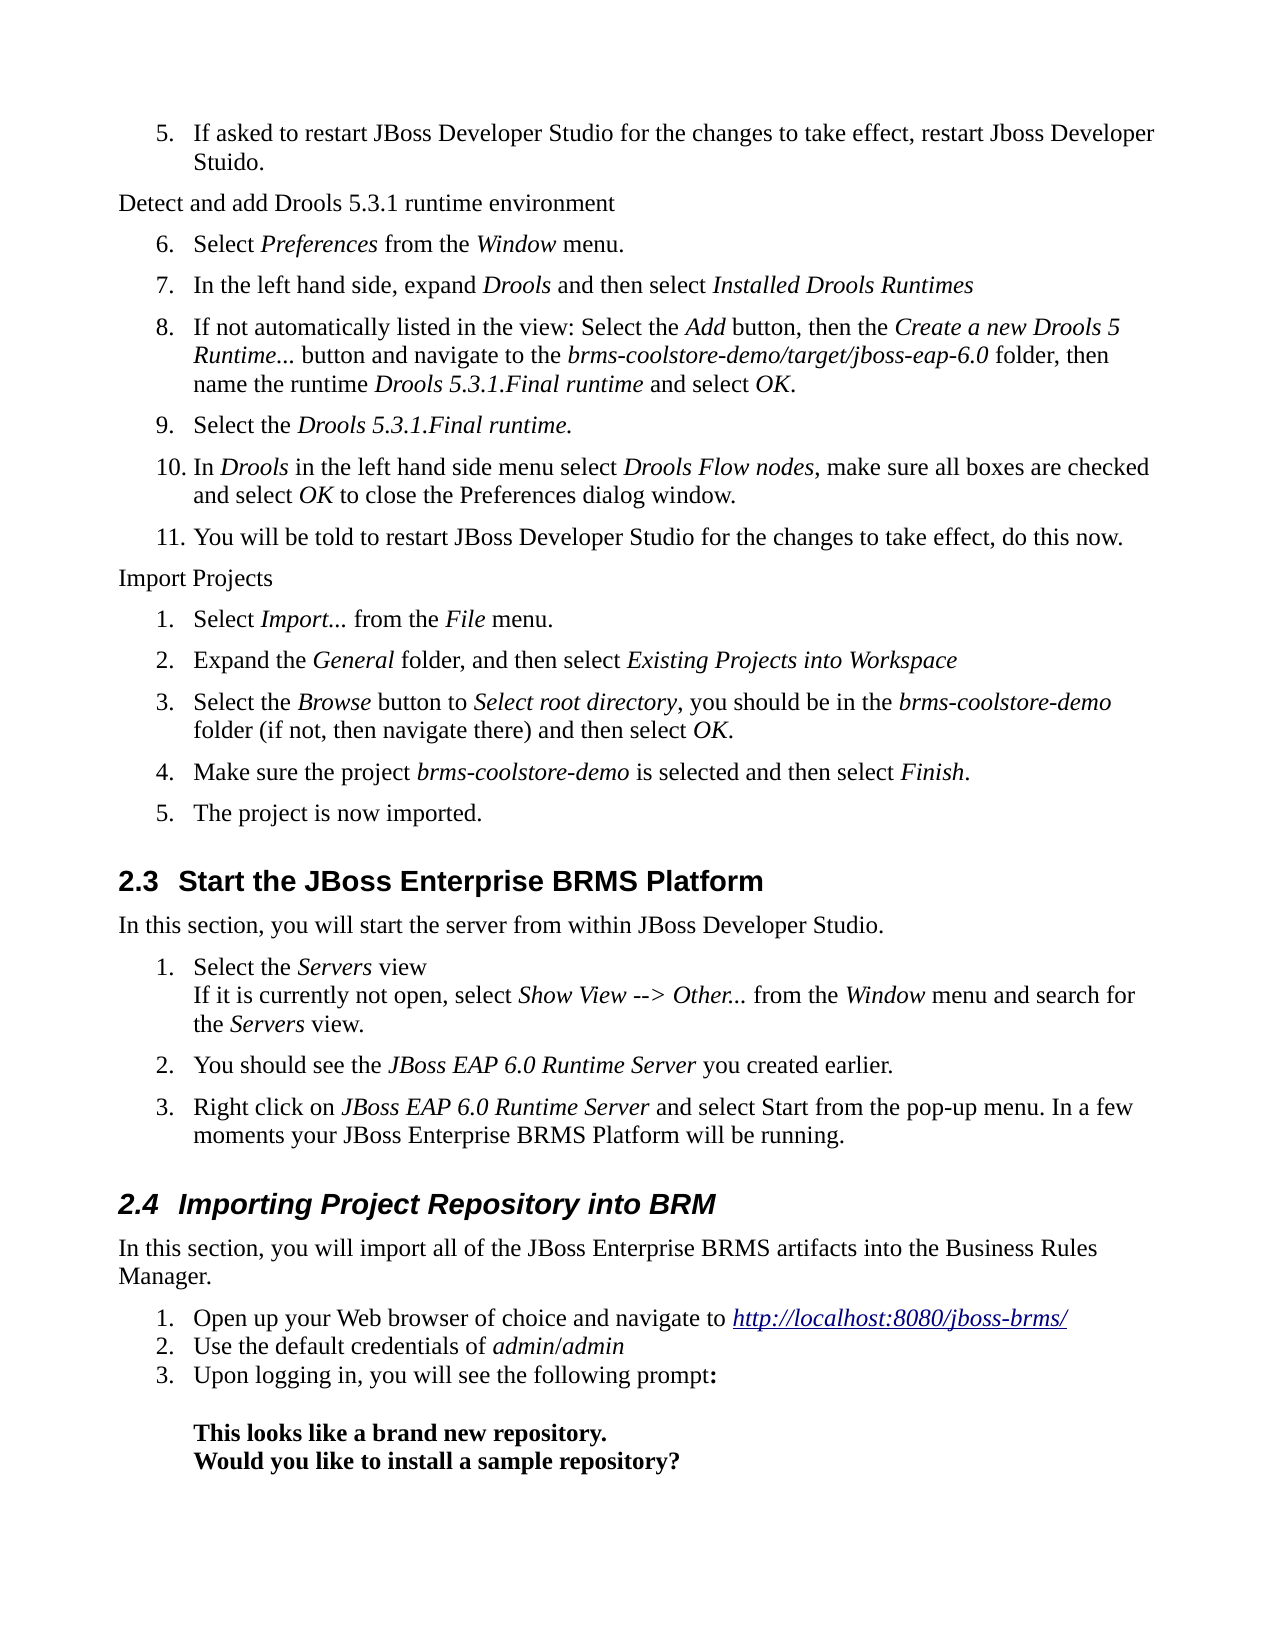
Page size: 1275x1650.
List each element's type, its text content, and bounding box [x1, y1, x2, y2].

list In Drools in the left hand side menu select Drools Flow nodes, make sure all boxes are checked and select OK to close the Preferences dialog window. [156, 452, 1157, 509]
subtitle Start the JBoss Enterprise BRMS Platform [118, 864, 1157, 898]
list The project is now imported. [156, 798, 1157, 827]
list Use the default credentials of admin/admin [156, 1331, 1157, 1360]
list Right click on JBoss EAP 6.0 Runtime Server and select Start from the pop-up menu. In a few moments your JBoss Enterprise BRMS Platform will be running. [156, 1092, 1157, 1149]
list Select the Browse button to Select root directory, you should be in the brms-coolstore-demo folder (if not, then navigate there) and then select OK. [156, 687, 1157, 744]
text Detect and add Drools 5.3.1 runtime environment [118, 188, 1157, 217]
list Select Preferences from the Window menu. [156, 229, 1157, 258]
text In this section, you will start the server from within JBoss Developer Studio. [118, 910, 1157, 939]
list Expand the General folder, and then select Existing Projects into Workspace [156, 646, 1157, 674]
list Make sure the project brms-coolstore-demo is selected and then select Finish. [156, 757, 1157, 786]
list Select the Drools 5.3.1.Final runtime. [156, 411, 1157, 439]
text In this section, you will import all of the JBoss Enterprise BRMS artifacts into the Business Rules Manager. [118, 1233, 1157, 1290]
text Import Projects [118, 563, 1157, 592]
list Open up your Web browser of choice and navigate to http://localhost:8080/jboss-brms/ [156, 1303, 1157, 1331]
list Upon logging in, you will see the following prompt: This looks like a brand new repository. [156, 1360, 1157, 1446]
list In the left hand side, expand Drools and then select Installed Drools Runtimes [156, 271, 1157, 299]
subtitle Importing Project Repository into BRM [118, 1187, 1157, 1220]
list You should see the JBoss EAP 6.0 Runtime Server you created earlier. [156, 1050, 1157, 1079]
list If asked to restart JBoss Developer Studio for the changes to take effect, restart Jboss Developer Stuido. [156, 118, 1157, 176]
list Select Import... from the File menu. [156, 604, 1157, 633]
list Select the Servers view If it is currently not open, select Show View --> Other... from the Window menu and search for the Servers view. [156, 952, 1157, 1038]
list If not automatically listed in the view: Select the Add button, then the Create a new Drools 5 Runtime... button and navigate to the brms-coolstore-demo/target/jboss-eap-6.0 folder, then name the runtime Drools 5.3.1.Final runtime and select OK. [156, 312, 1157, 398]
list Would you like to install a sample repository? [156, 1446, 1157, 1504]
list You will be told to restart JBoss Developer Studio for the changes to take effect, do this now. [156, 522, 1157, 551]
